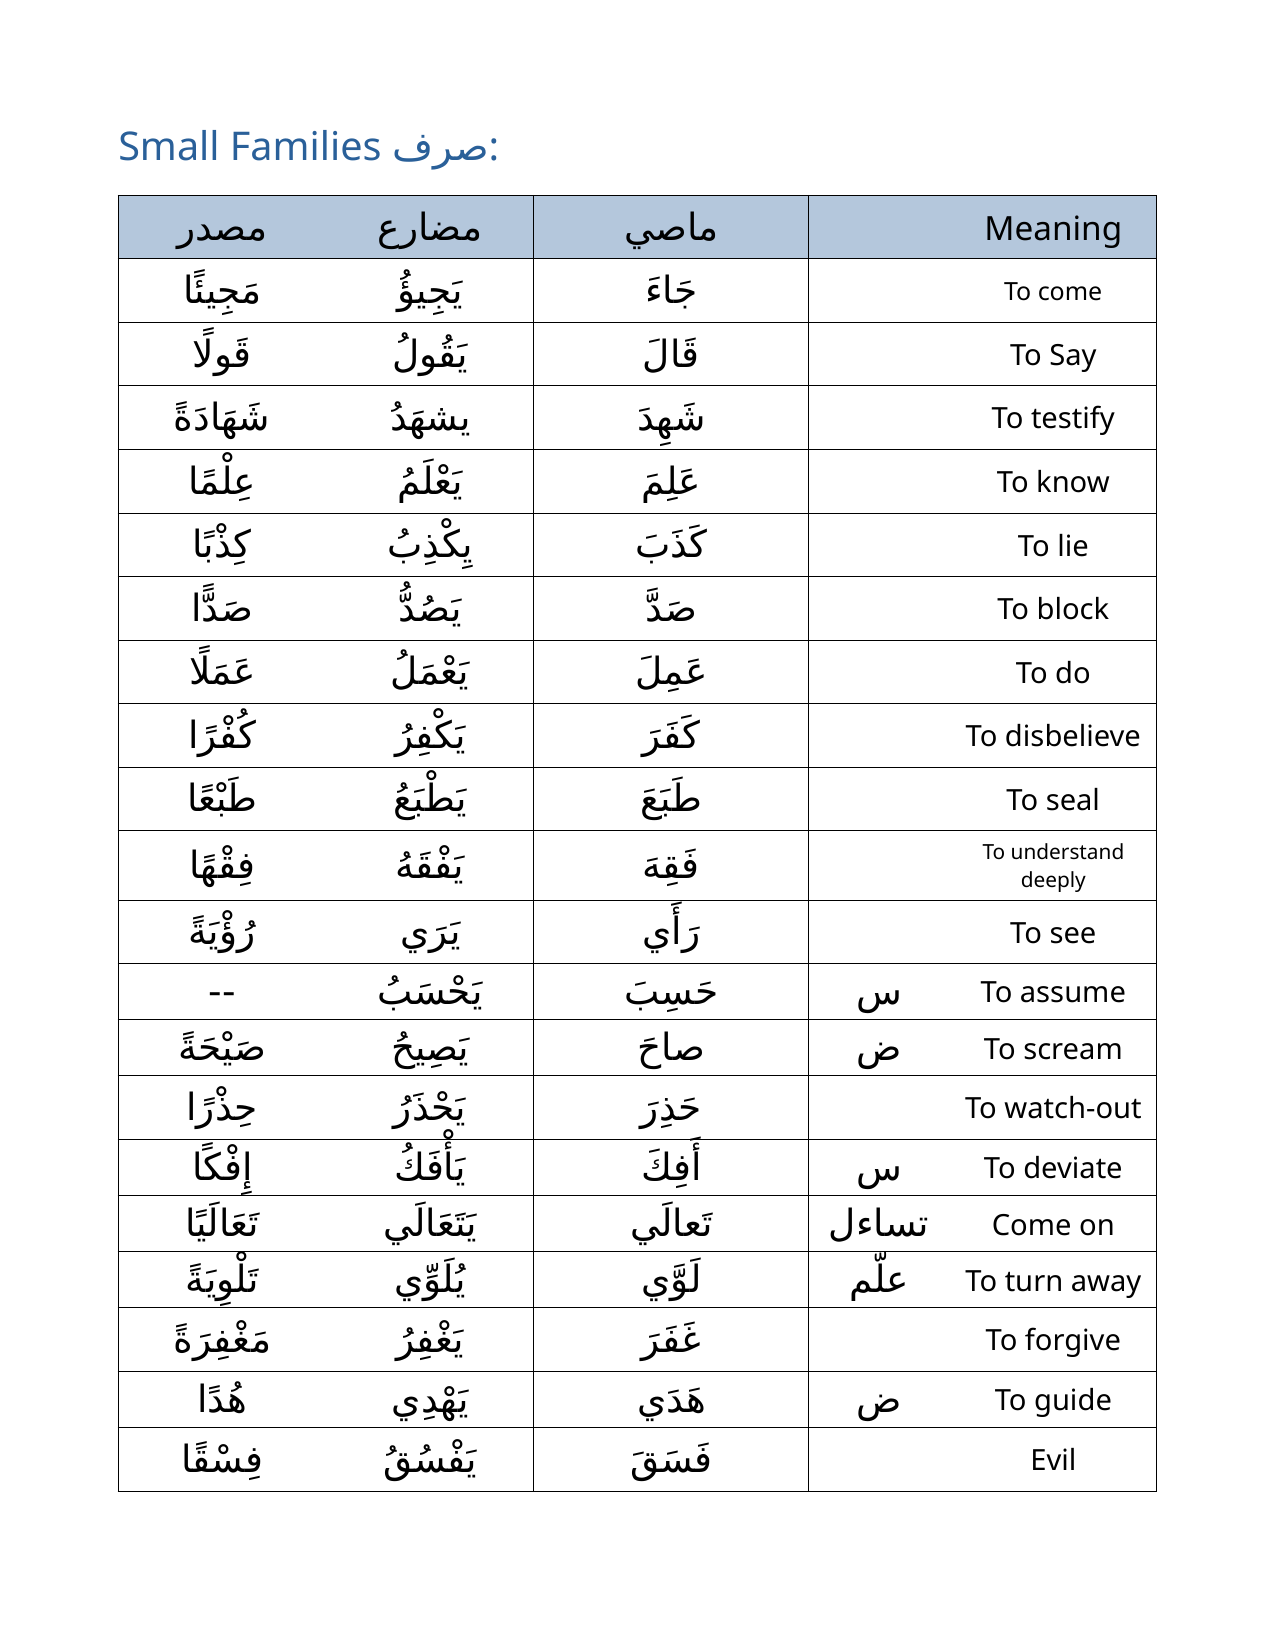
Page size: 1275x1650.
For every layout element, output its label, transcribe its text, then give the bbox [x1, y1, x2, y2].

table_cell عَلِمَ [534, 450, 808, 512]
table_header Meaning [949, 196, 1156, 258]
table_cell رُؤْيَةً [119, 901, 326, 963]
table_cell To deviate [949, 1140, 1156, 1195]
table_cell صَدَّ [534, 577, 808, 639]
table_cell [809, 901, 949, 963]
table_cell صاحَ [534, 1020, 808, 1075]
table_cell صَيْحَةً [119, 1020, 326, 1075]
table_cell [809, 1428, 949, 1491]
table_cell To block [949, 577, 1156, 639]
table_cell تساءل [809, 1196, 949, 1251]
table_cell جَاءَ [534, 259, 808, 322]
table_cell [809, 259, 949, 322]
table_cell [809, 577, 949, 639]
table_cell كِذْبًا [119, 514, 326, 576]
table_cell فِقْهًا [119, 831, 326, 899]
table_cell صَدًّا [119, 577, 326, 639]
table_header ماصي [534, 196, 808, 258]
table_cell مَغْفِرَةً [119, 1308, 326, 1371]
table_cell To seal [949, 768, 1156, 830]
table_cell كُفْرًا [119, 704, 326, 767]
table_cell عَمِلَ [534, 641, 808, 703]
table_header مضارع [326, 196, 533, 258]
table_cell To disbelieve [949, 704, 1156, 767]
table_cell حَسِبَ [534, 964, 808, 1019]
table_cell فَقِهَ [534, 831, 808, 899]
table_cell [809, 831, 949, 899]
table_cell To forgive [949, 1308, 1156, 1371]
table_cell [809, 768, 949, 830]
table_cell طَبْعًا [119, 768, 326, 830]
table_cell To lie [949, 514, 1156, 576]
table_cell يَصِيحُ [326, 1020, 533, 1075]
table_cell هُدًا [119, 1372, 326, 1427]
table_cell رَأَي [534, 901, 808, 963]
table_cell لَوَّي [534, 1252, 808, 1307]
table_cell يَأْفَكُ [326, 1140, 533, 1195]
text Small Families صرف: [118, 118, 1157, 172]
table_cell مَجِيئًا [119, 259, 326, 322]
table_cell يَرَي [326, 901, 533, 963]
table_cell ض [809, 1020, 949, 1075]
table_cell To assume [949, 964, 1156, 1019]
table_cell يَصُدُّ [326, 577, 533, 639]
table_cell حِذْرًا [119, 1076, 326, 1139]
table_cell [809, 514, 949, 576]
table_cell هَدَي [534, 1372, 808, 1427]
table_cell Evil [949, 1428, 1156, 1491]
table_cell To understand deeply [949, 831, 1156, 899]
table_cell يَغْفِرُ [326, 1308, 533, 1371]
table_cell عَمَلًا [119, 641, 326, 703]
table_cell يَهْدِي [326, 1372, 533, 1427]
table_cell To turn away [949, 1252, 1156, 1307]
table_cell غَفَرَ [534, 1308, 808, 1371]
table_cell أَفِكَ [534, 1140, 808, 1195]
table_cell تَعَالَيًا [119, 1196, 326, 1251]
table_cell To guide [949, 1372, 1156, 1427]
table_cell يُلَوِّي [326, 1252, 533, 1307]
table_cell قَولًا [119, 323, 326, 385]
table_cell كَفَرَ [534, 704, 808, 767]
table_cell كَذَبَ [534, 514, 808, 576]
table_cell يَتَعَالَي [326, 1196, 533, 1251]
table_cell تَلْوِيَةً [119, 1252, 326, 1307]
table_cell [809, 450, 949, 512]
table_cell فِسْقًا [119, 1428, 326, 1491]
table_cell [809, 641, 949, 703]
table_cell يِكْذِبُ [326, 514, 533, 576]
table_cell -- [119, 964, 326, 1019]
table_cell شَهِدَ [534, 386, 808, 449]
table_cell [809, 1308, 949, 1371]
table_cell To see [949, 901, 1156, 963]
table_cell [809, 386, 949, 449]
table_cell [809, 704, 949, 767]
table_cell To do [949, 641, 1156, 703]
table_cell To Say [949, 323, 1156, 385]
table_cell فَسَقَ [534, 1428, 808, 1491]
table_cell To scream [949, 1020, 1156, 1075]
table_cell تَعالَي [534, 1196, 808, 1251]
table_cell علّم [809, 1252, 949, 1307]
table_cell حَذِرَ [534, 1076, 808, 1139]
table_cell يَفْسُقُ [326, 1428, 533, 1491]
table_cell يَحْذَرُ [326, 1076, 533, 1139]
table_cell To come [949, 259, 1156, 322]
table_cell To know [949, 450, 1156, 512]
table_cell يَطْبَعُ [326, 768, 533, 830]
table_cell عِلْمًا [119, 450, 326, 512]
table_cell س [809, 1140, 949, 1195]
table_header مصدر [119, 196, 326, 258]
table_cell طَبَعَ [534, 768, 808, 830]
table_cell قَالَ [534, 323, 808, 385]
table_cell يَجِيؤُ [326, 259, 533, 322]
table_cell [809, 1076, 949, 1139]
table_cell يشهَدُ [326, 386, 533, 449]
table_cell To watch-out [949, 1076, 1156, 1139]
table_cell إِفْكًا [119, 1140, 326, 1195]
table_cell يَحْسَبُ [326, 964, 533, 1019]
table_cell يَكْفِرُ [326, 704, 533, 767]
table_cell Come on [949, 1196, 1156, 1251]
table_cell يَعْلَمُ [326, 450, 533, 512]
table_cell ض [809, 1372, 949, 1427]
table_cell [809, 323, 949, 385]
table_cell شَهَادَةً [119, 386, 326, 449]
table_cell To testify [949, 386, 1156, 449]
table_cell س [809, 964, 949, 1019]
table_cell يَفْقَهُ [326, 831, 533, 899]
table_cell يَقُولُ [326, 323, 533, 385]
table_cell يَعْمَلُ [326, 641, 533, 703]
table_header [809, 196, 949, 258]
